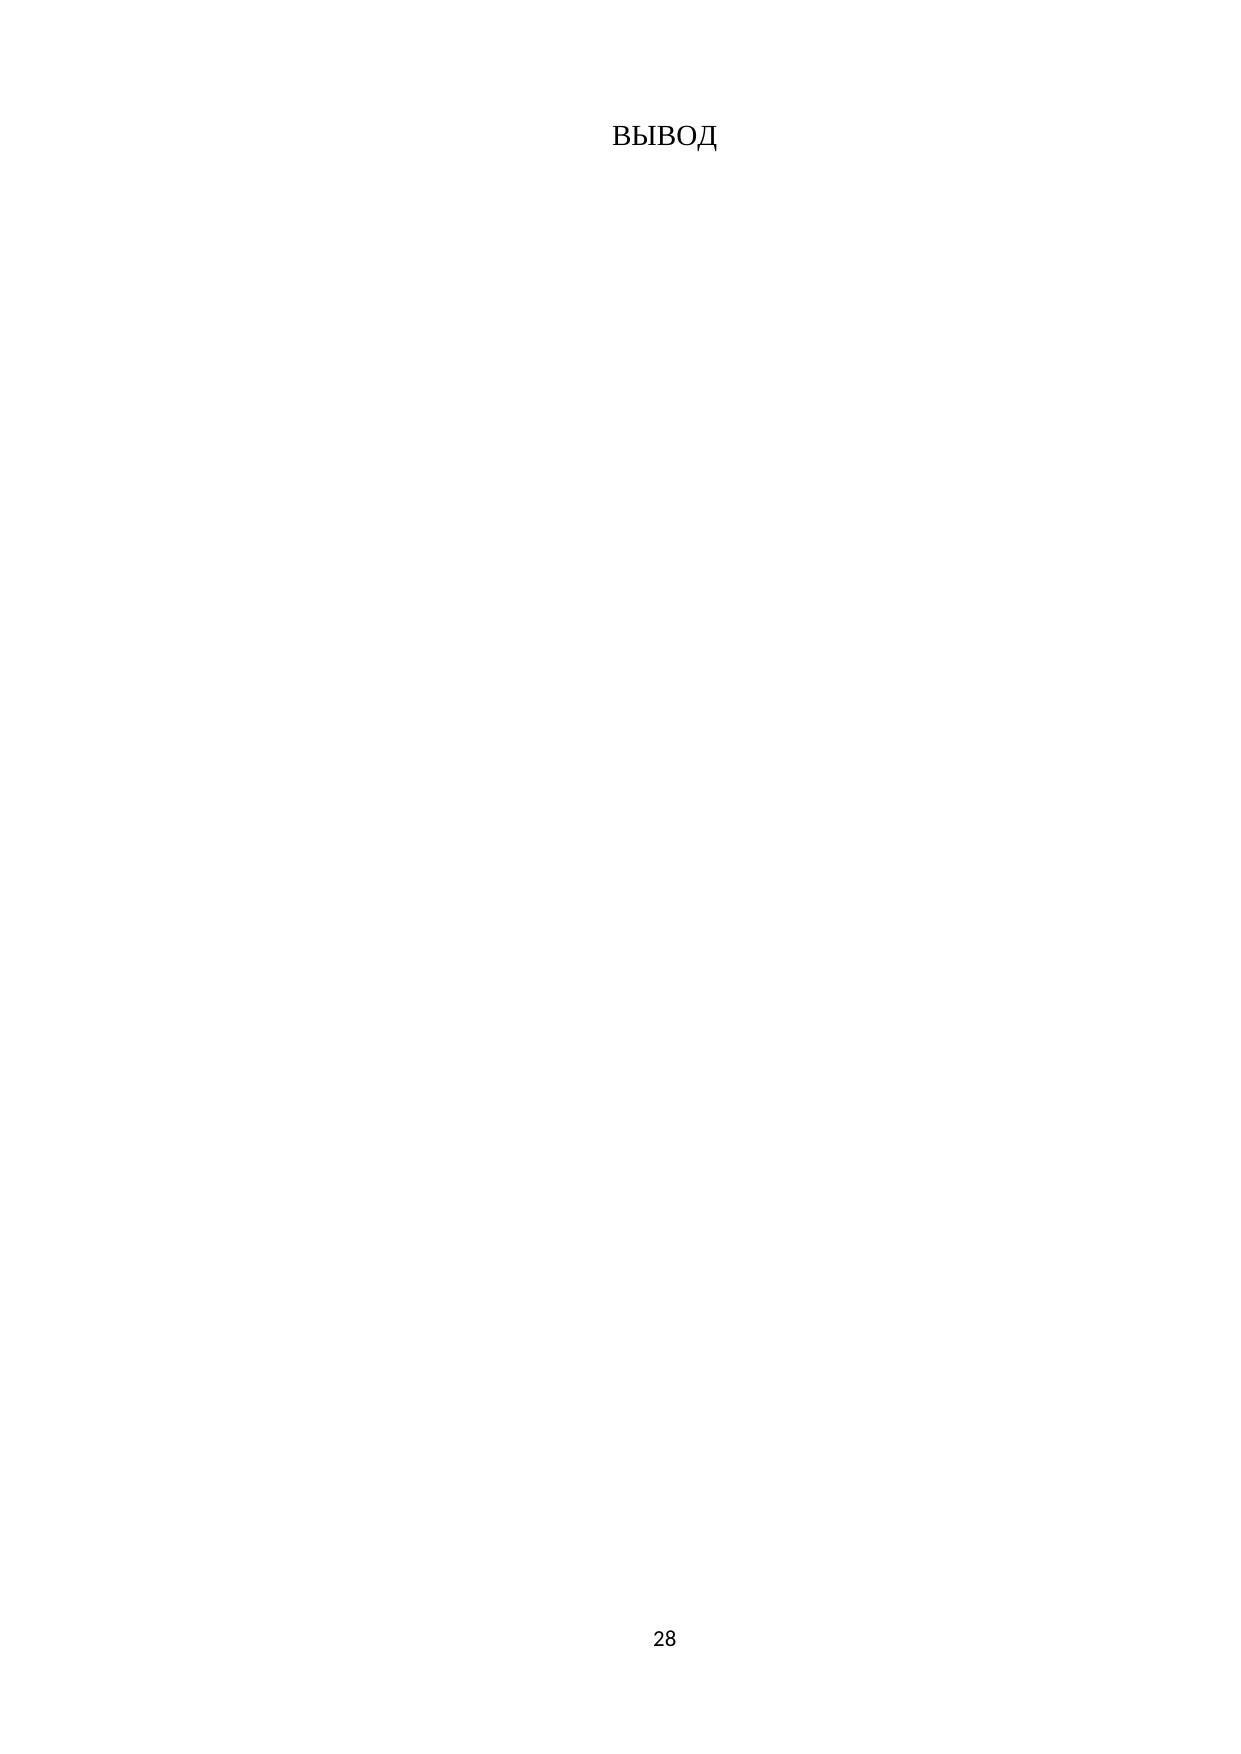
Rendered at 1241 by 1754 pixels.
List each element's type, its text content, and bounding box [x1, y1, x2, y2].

subtitle ВЫВОД [177, 118, 1152, 152]
